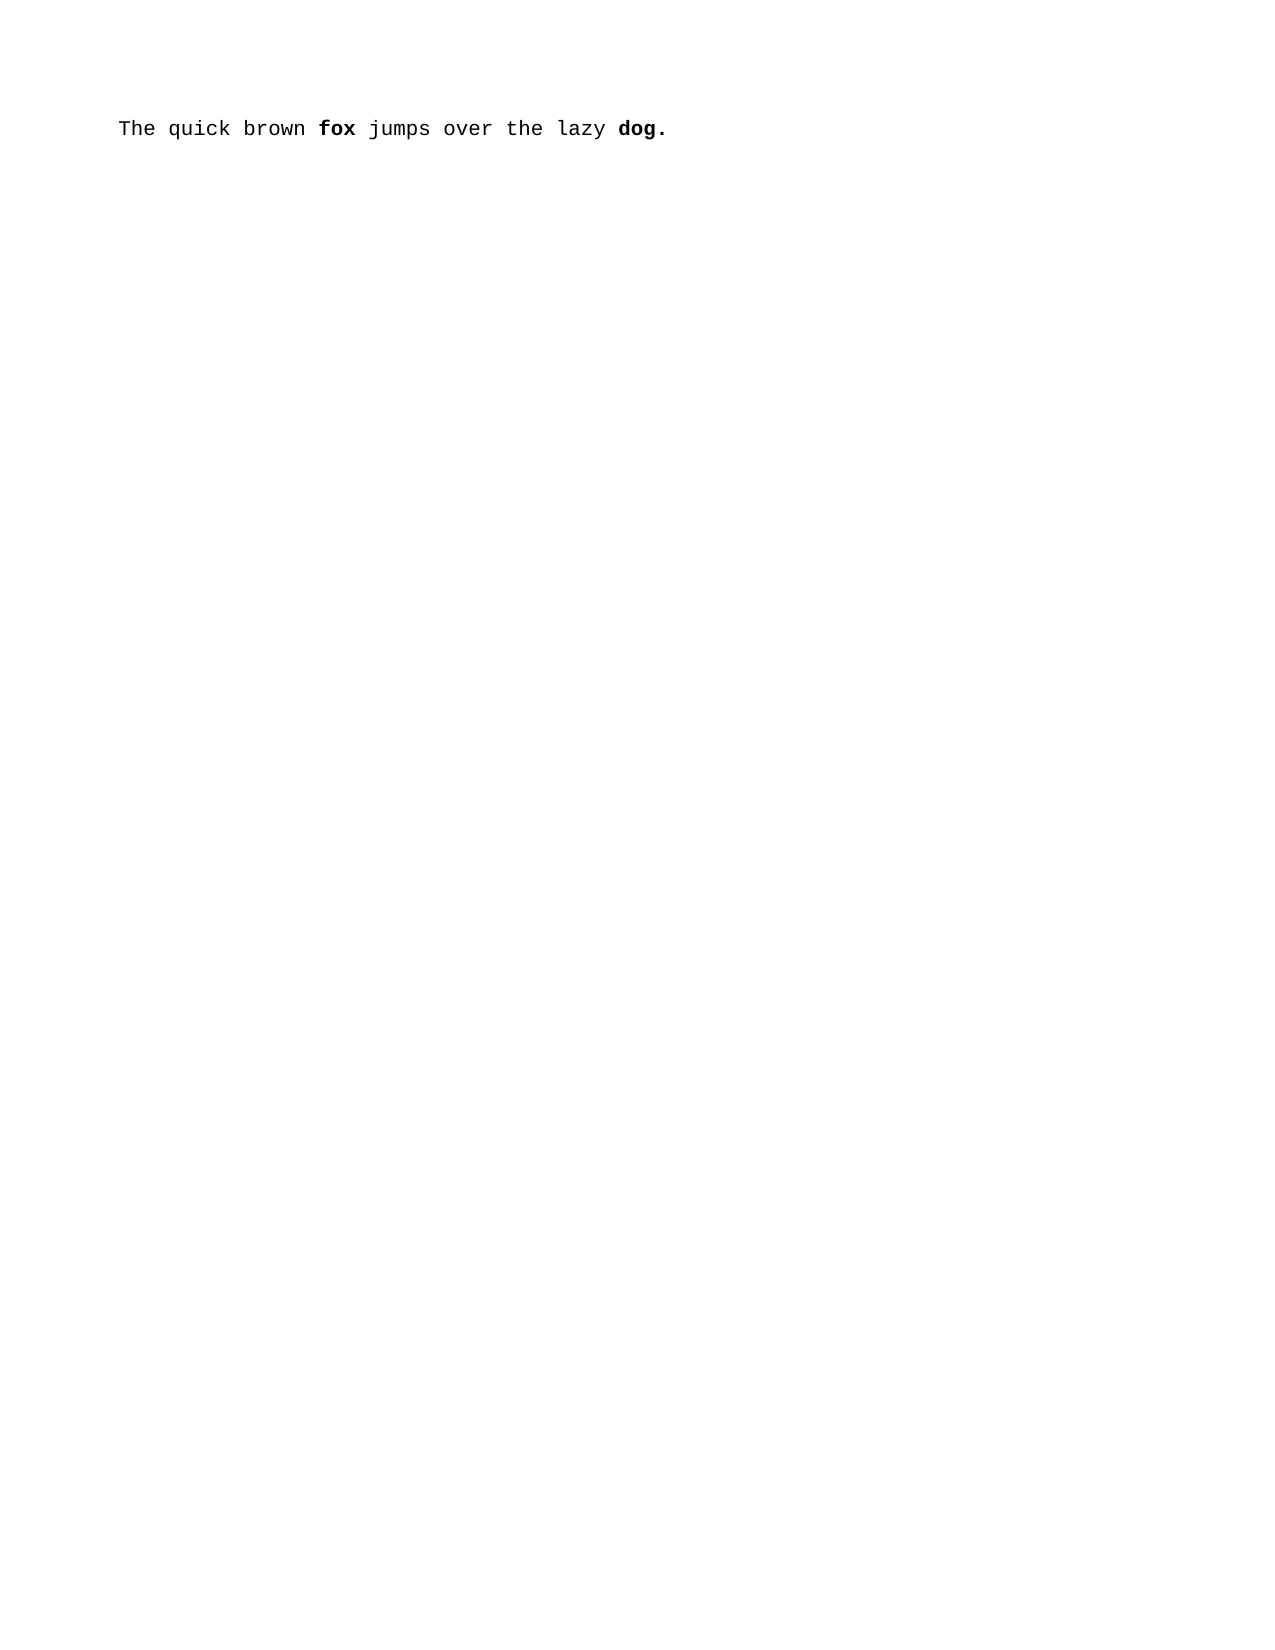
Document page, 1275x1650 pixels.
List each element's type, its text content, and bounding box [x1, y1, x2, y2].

text The quick brown fox jumps over the lazy dog. [118, 118, 1157, 142]
